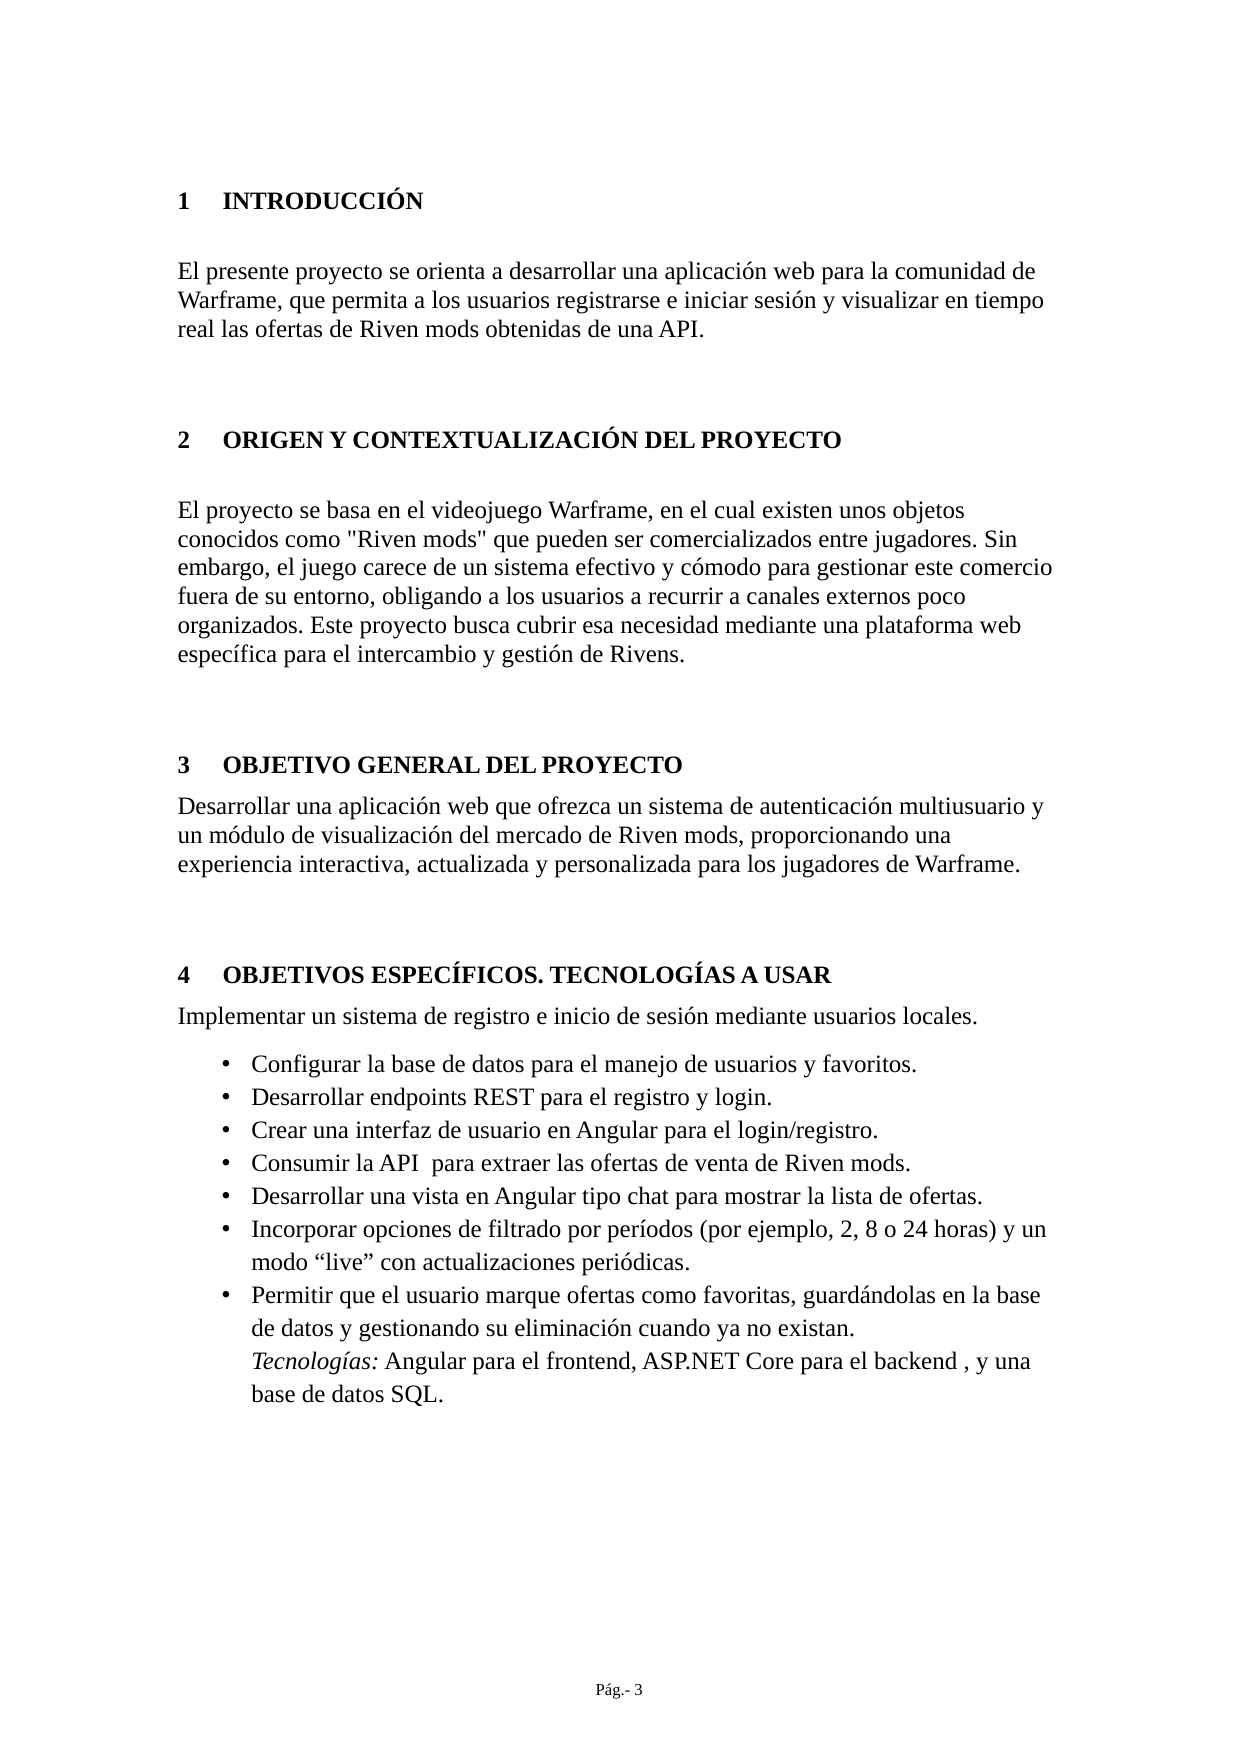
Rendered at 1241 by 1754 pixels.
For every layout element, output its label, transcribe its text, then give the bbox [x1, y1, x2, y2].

text El proyecto se basa en el videojuego Warframe, en el cual existen unos objetos conocidos como "Riven mods" que pueden ser comercializados entre jugadores. Sin embargo, el juego carece de un sistema efectivo y cómodo para gestionar este comercio fuera de su entorno, obligando a los usuarios a recurrir a canales externos poco organizados. Este proyecto busca cubrir esa necesidad mediante una plataforma web específica para el intercambio y gestión de Rivens. [177, 495, 1063, 667]
list Desarrollar una vista en Angular tipo chat para mostrar la lista de ofertas. [222, 1181, 1063, 1210]
text Desarrollar una aplicación web que ofrezca un sistema de autenticación multiusuario y un módulo de visualización del mercado de Riven mods, proporcionando una experiencia interactiva, actualizada y personalizada para los jugadores de Warframe. [177, 791, 1063, 877]
subtitle origen y contextualización del proyecto [177, 425, 1063, 454]
subtitle objetivo general del proyecto [177, 750, 1063, 779]
text Implementar un sistema de registro e inicio de sesión mediante usuarios locales. [177, 1001, 1063, 1030]
subtitle Introducción [177, 186, 1063, 215]
list Permitir que el usuario marque ofertas como favoritas, guardándolas en la base de datos y gestionando su eliminación cuando ya no existan. Tecnologías: Angular para el frontend, ASP.NET Core para el backend , y una base de datos SQL. [222, 1280, 1063, 1408]
list Crear una interfaz de usuario en Angular para el login/registro. [222, 1115, 1063, 1144]
list Configurar la base de datos para el manejo de usuarios y favoritos. [222, 1049, 1063, 1078]
subtitle Objetivos específicos. Tecnologías a usar [177, 960, 1063, 989]
text El presente proyecto se orienta a desarrollar una aplicación web para la comunidad de Warframe, que permita a los usuarios registrarse e iniciar sesión y visualizar en tiempo real las ofertas de Riven mods obtenidas de una API. [177, 256, 1063, 342]
list Desarrollar endpoints REST para el registro y login. [222, 1082, 1063, 1111]
list Consumir la API para extraer las ofertas de venta de Riven mods. [222, 1148, 1063, 1177]
list Incorporar opciones de filtrado por períodos (por ejemplo, 2, 8 o 24 horas) y un modo “live” con actualizaciones periódicas. [222, 1214, 1063, 1276]
